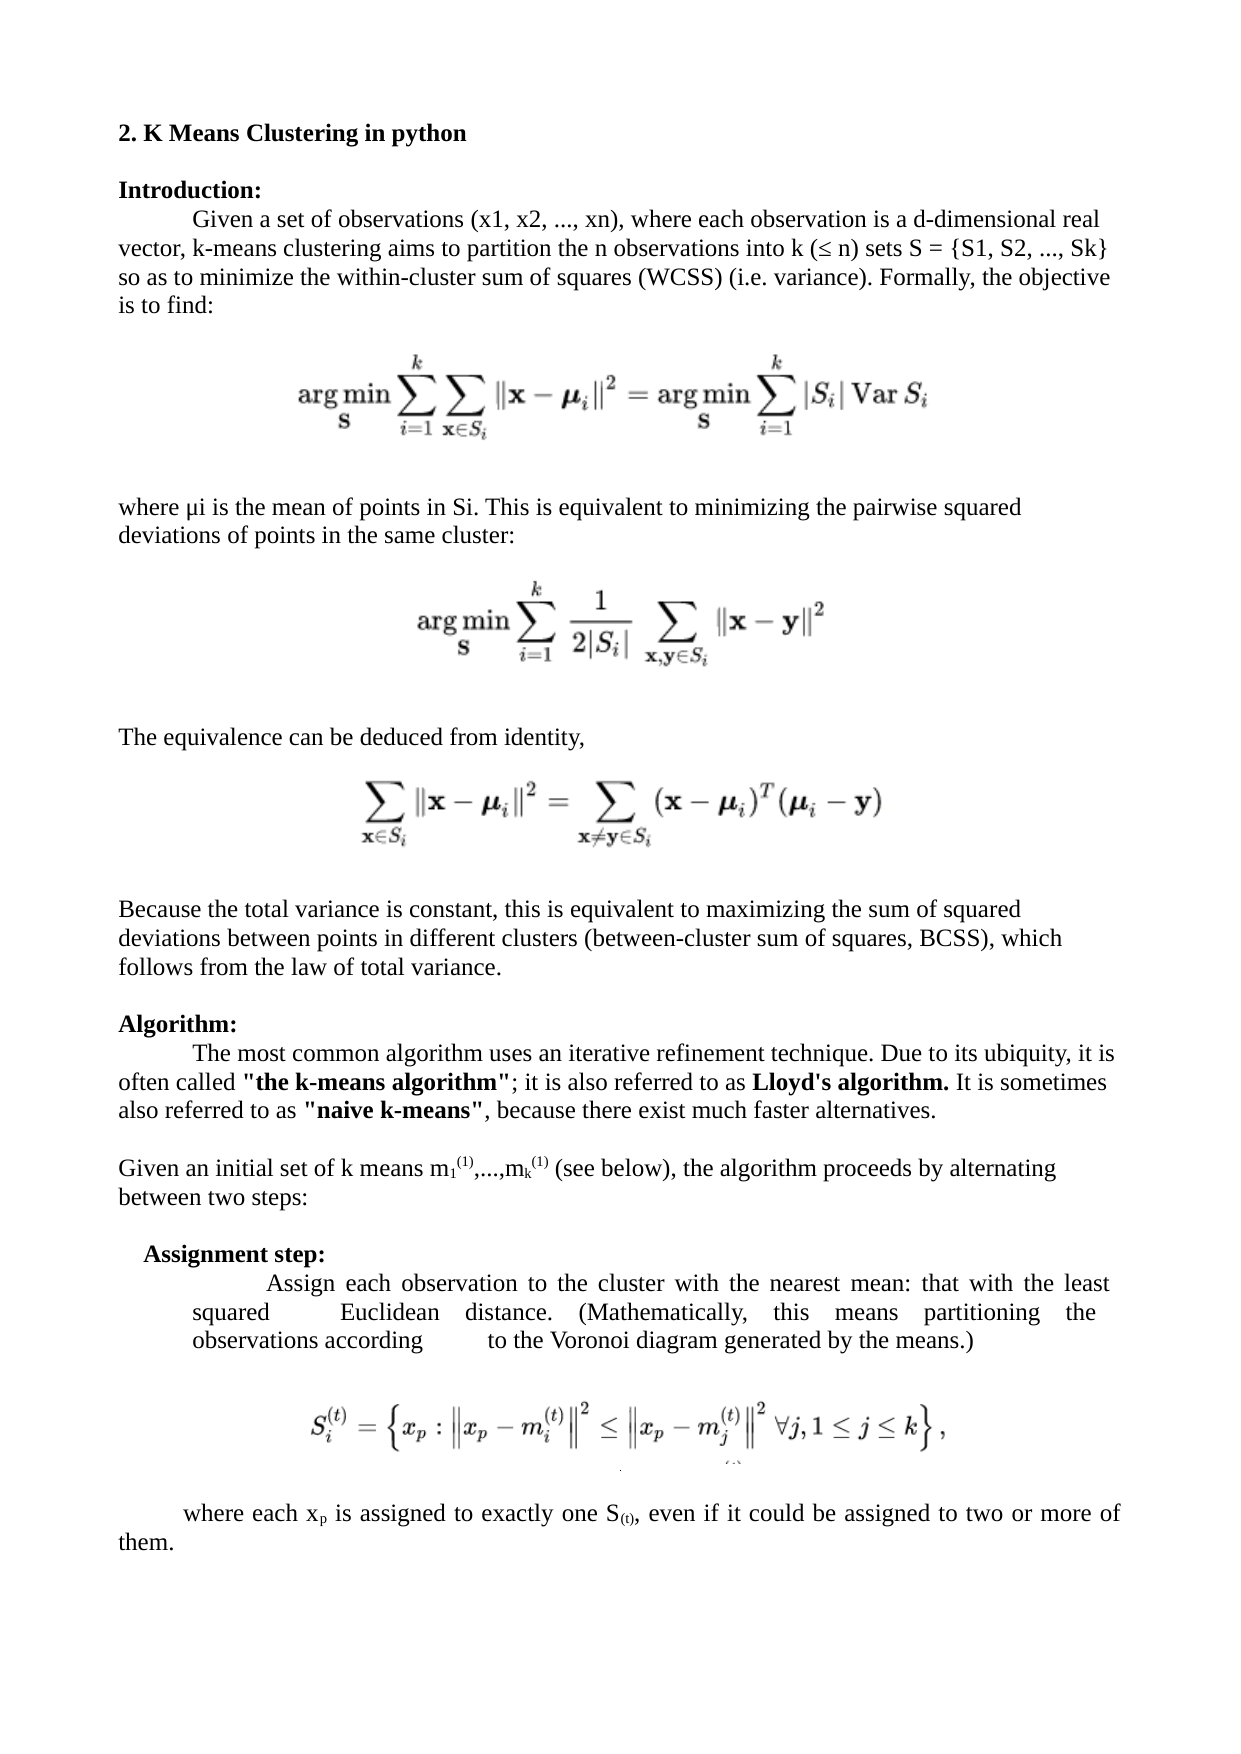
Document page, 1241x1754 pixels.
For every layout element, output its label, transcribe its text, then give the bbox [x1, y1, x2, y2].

text Algorithm: [118, 1009, 1122, 1038]
text Introduction: [118, 176, 1122, 204]
text Because the total variance is constant, this is equivalent to maximizing the sum of squared deviations between points in different clusters (between-cluster sum of squares, BCSS), which follows from the law of total variance. [118, 894, 1122, 981]
text Assign each observation to the cluster with the nearest mean: that with the least squared Euclidean distance. (Mathematically, this means partitioning the observations according to the Voronoi diagram generated by the means.) [118, 1268, 1122, 1354]
text The equivalence can be deduced from identity, [118, 722, 1122, 751]
text Given a set of observations (x1, x2, ..., xn), where each observation is a d-dimensional real vector, k-means clustering aims to partition the n observations into k (≤ n) sets S = {S1, S2, ..., Sk} so as to minimize the within-cluster sum of squares (WCSS) (i.e. variance). Formally, the objective is to find: [118, 204, 1122, 319]
text Assignment step: [118, 1239, 1122, 1268]
picture [402, 565, 838, 676]
text Given an initial set of k means m1(1),...,mk(1) (see below), the algorithm proceeds by alternating between two steps: [118, 1153, 1122, 1211]
picture [355, 764, 885, 849]
text The most common algorithm uses an iterative refinement technique. Due to its ubiquity, it is often called "the k-means algorithm"; it is also referred to as Lloyd's algorithm. It is sometimes also referred to as "naive k-means", because there exist much faster alternatives. [118, 1038, 1122, 1124]
text 2. K Means Clustering in python [118, 118, 1122, 147]
text where each xp is assigned to exactly one S(t), even if it could be assigned to two or more of them. [118, 1498, 1122, 1556]
picture [298, 1393, 948, 1464]
picture [285, 339, 955, 448]
text where μi is the mean of points in Si. This is equivalent to minimizing the pairwise squared deviations of points in the same cluster: [118, 492, 1122, 549]
